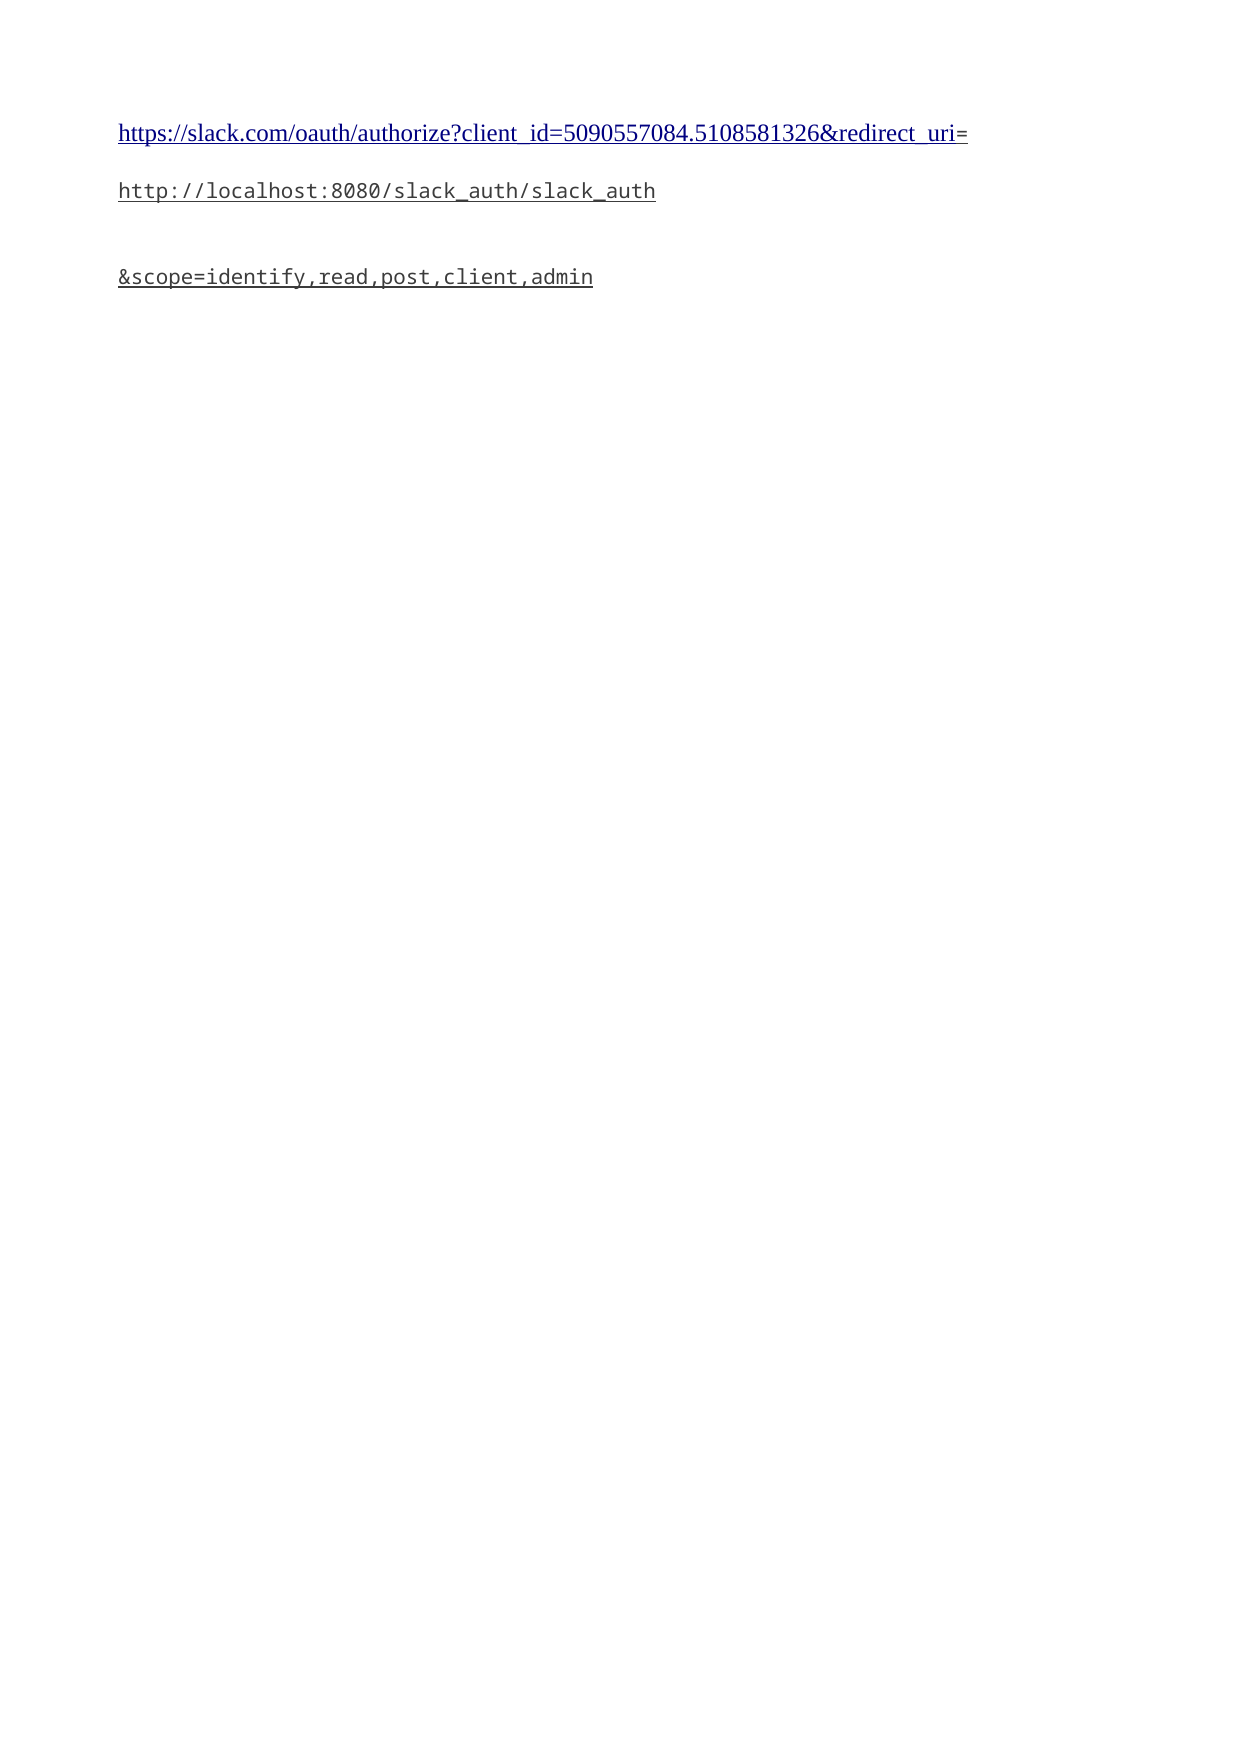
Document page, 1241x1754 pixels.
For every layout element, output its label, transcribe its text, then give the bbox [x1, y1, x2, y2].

text https://slack.com/oauth/authorize?client_id=5090557084.5108581326&redirect_uri= [118, 118, 1122, 148]
text &scope=identify,read,post,client,admin [118, 262, 1122, 291]
text http://localhost:8080/slack_auth/slack_auth [118, 176, 1122, 205]
